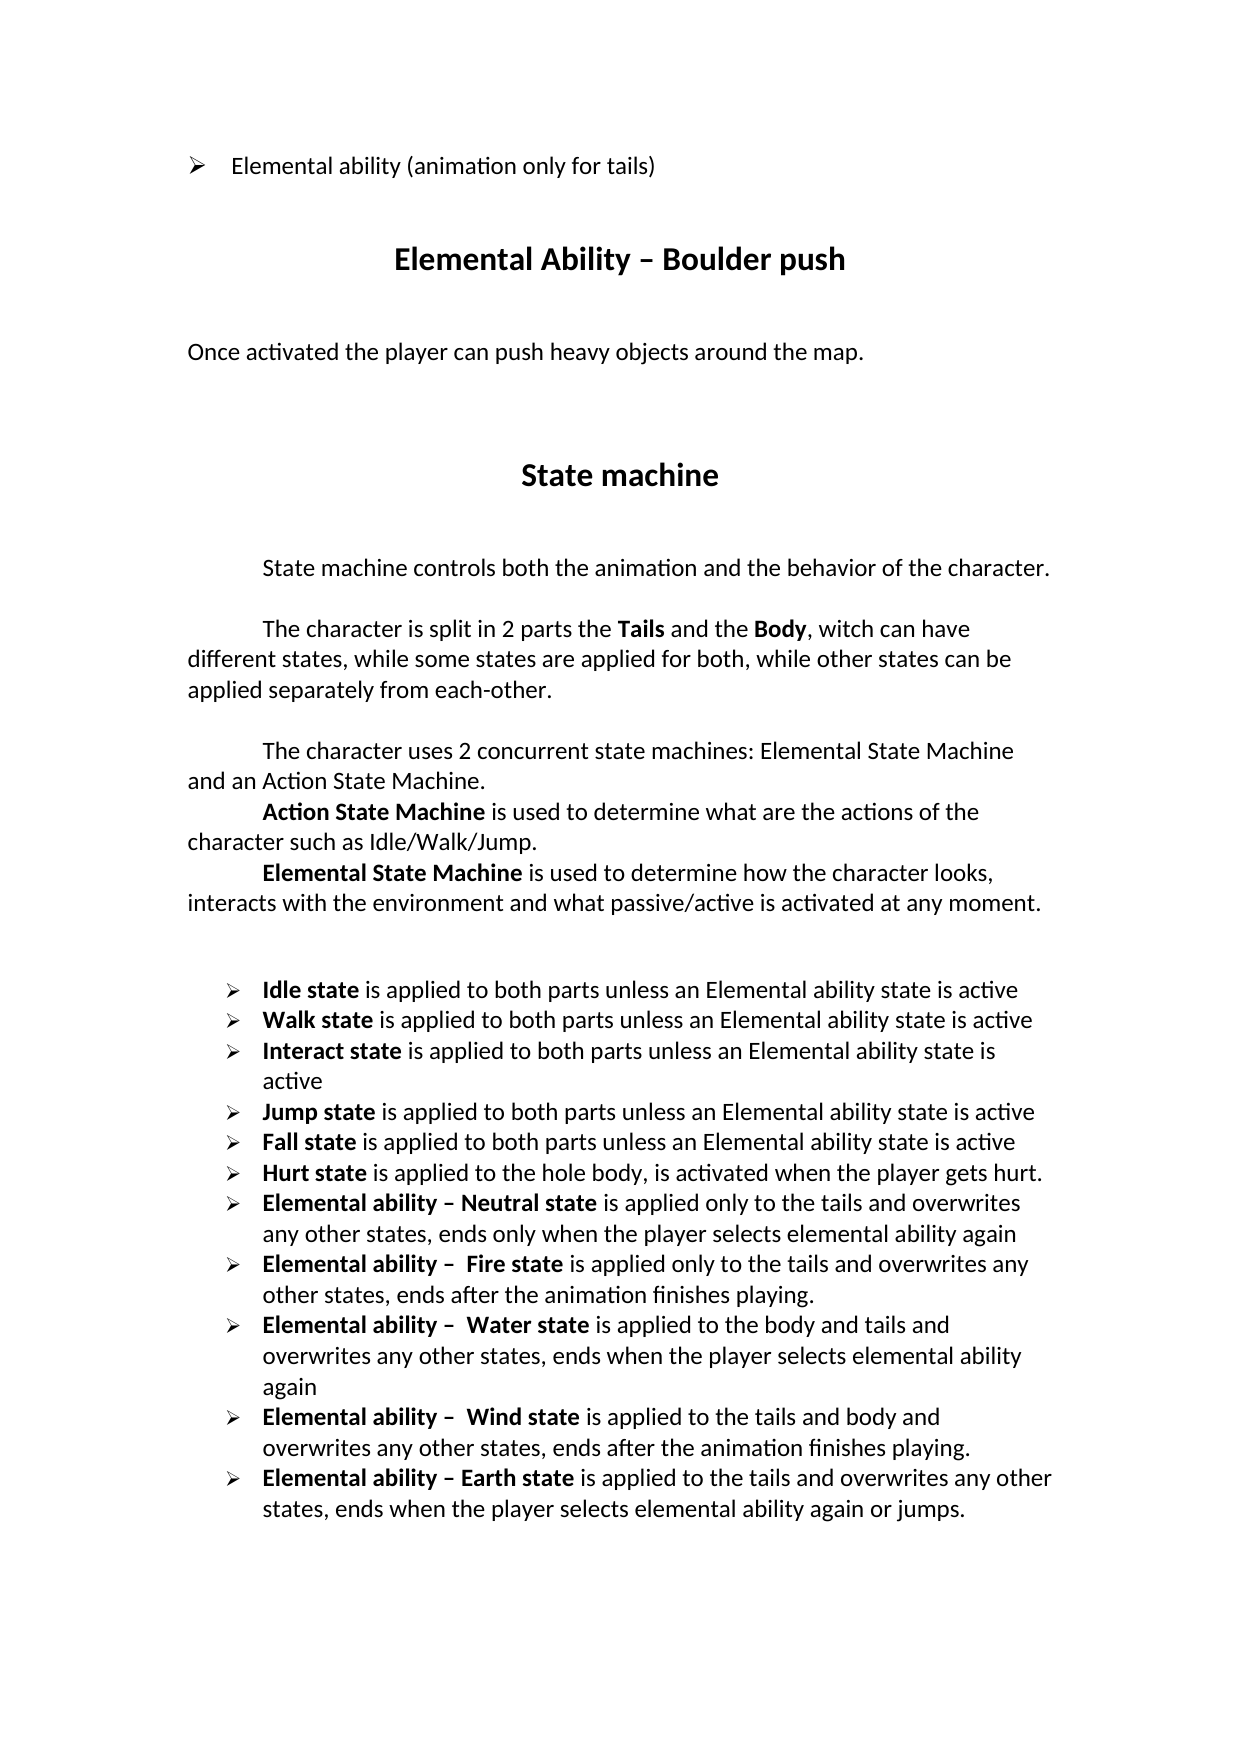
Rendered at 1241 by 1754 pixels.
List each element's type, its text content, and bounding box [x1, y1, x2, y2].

list Elemental ability – Neutral state is applied only to the tails and overwrites any other states, ends only when the player selects elemental ability again [225, 1188, 1053, 1249]
subtitle Elemental Ability – Boulder push [187, 238, 1053, 279]
list Jump state is applied to both parts unless an Elemental ability state is active [225, 1096, 1053, 1127]
subtitle State machine [187, 454, 1053, 495]
text Action State Machine is used to determine what are the actions of the character such as Idle/Walk/Jump. [187, 796, 1053, 857]
text State machine controls both the animation and the behavior of the character. [187, 552, 1053, 582]
text Elemental State Machine is used to determine how the character looks, interacts with the environment and what passive/active is activated at any moment. [187, 857, 1053, 918]
list Elemental ability – Water state is applied to the body and tails and overwrites any other states, ends when the player selects elemental ability again [225, 1310, 1053, 1401]
list Hurt state is applied to the hole body, is activated when the player gets hurt. [225, 1157, 1053, 1188]
list Elemental ability – Fire state is applied only to the tails and overwrites any other states, ends after the animation finishes playing. [225, 1249, 1053, 1310]
list Elemental ability – Wind state is applied to the tails and body and overwrites any other states, ends after the animation finishes playing. [225, 1401, 1053, 1462]
list Idle state is applied to both parts unless an Elemental ability state is active [225, 974, 1053, 1004]
list Interact state is applied to both parts unless an Elemental ability state is active [225, 1035, 1053, 1096]
list Elemental ability (animation only for tails) [187, 150, 1053, 181]
list Walk state is applied to both parts unless an Elemental ability state is active [225, 1004, 1053, 1035]
text The character is split in 2 parts the Tails and the Body, witch can have different states, while some states are applied for both, while other states can be applied separately from each-other. [187, 613, 1053, 704]
list Elemental ability – Earth state is applied to the tails and overwrites any other states, ends when the player selects elemental ability again or jumps. [225, 1462, 1053, 1523]
text Once activated the player can push heavy objects around the map. [187, 336, 1053, 366]
text The character uses 2 concurrent state machines: Elemental State Machine and an Action State Machine. [187, 735, 1053, 796]
list Fall state is applied to both parts unless an Elemental ability state is active [225, 1127, 1053, 1157]
